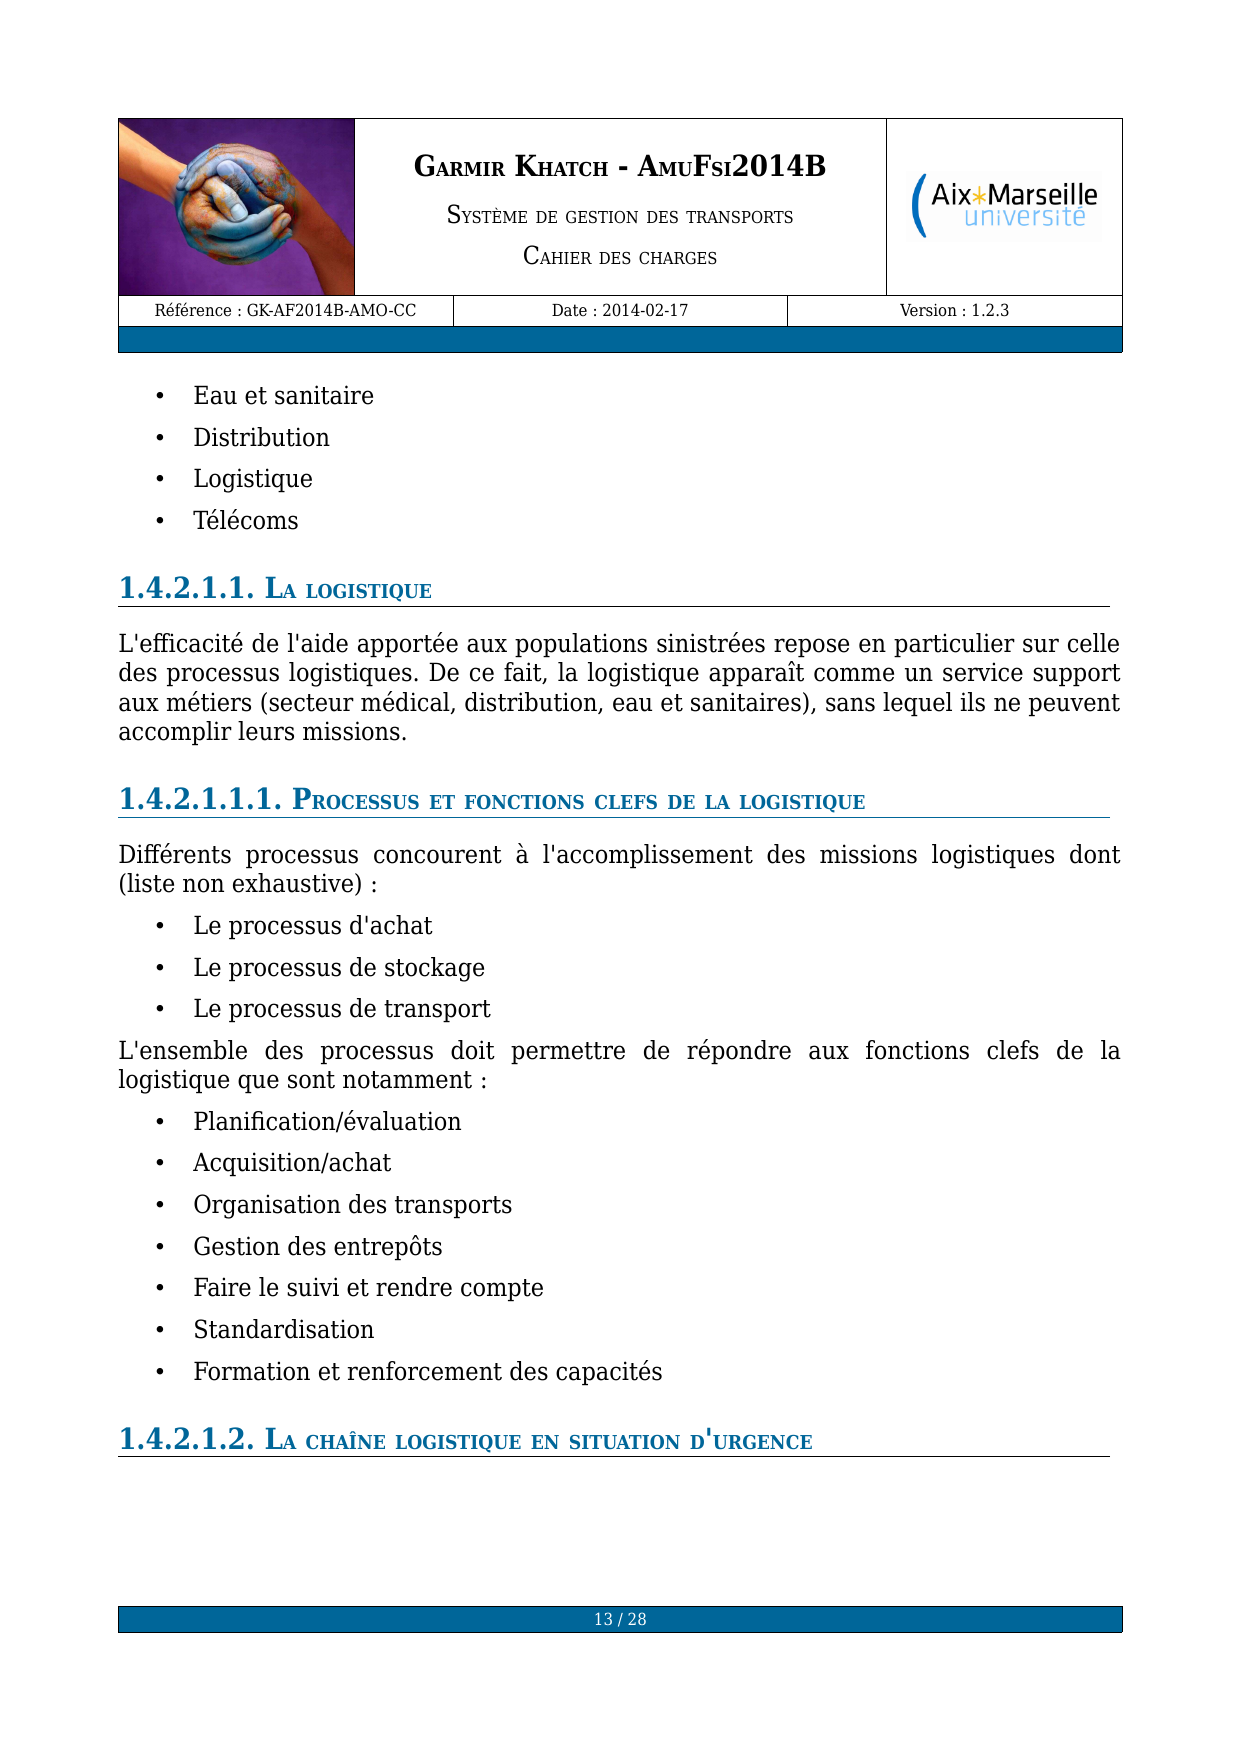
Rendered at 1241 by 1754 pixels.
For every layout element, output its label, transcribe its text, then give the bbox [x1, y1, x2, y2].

list Organisation des transports [156, 1190, 1122, 1219]
list Acquisition/achat [156, 1148, 1122, 1178]
list Distribution [156, 423, 1122, 452]
list Formation et renforcement des capacités [156, 1357, 1122, 1386]
text L'efficacité de l'aide apportée aux populations sinistrées repose en particulier sur celle des processus logistiques. De ce fait, la logistique apparaît comme un service support aux métiers (secteur médical, distribution, eau et sanitaires), sans lequel ils ne peuvent accomplir leurs missions. [118, 629, 1122, 746]
list Logistique [156, 464, 1122, 494]
picture [119, 119, 354, 295]
list Eau et sanitaire [156, 381, 1122, 410]
list Faire le suivi et rendre compte [156, 1273, 1122, 1303]
text Différents processus concourent à l'accomplissement des missions logistiques dont (liste non exhaustive) : [118, 840, 1122, 898]
text L'ensemble des processus doit permettre de répondre aux fonctions clefs de la logistique que sont notamment : [118, 1036, 1122, 1094]
subtitle Processus et fonctions clefs de la logistique [118, 782, 1110, 817]
list Standardisation [156, 1315, 1122, 1344]
subtitle La chaîne logistique en situation d'urgence [118, 1422, 1110, 1456]
subtitle La logistique [118, 572, 1110, 606]
list Gestion des entrepôts [156, 1232, 1122, 1261]
list Le processus de stockage [156, 953, 1122, 982]
picture [887, 126, 1122, 288]
list Planification/évaluation [156, 1107, 1122, 1136]
list Le processus d'achat [156, 911, 1122, 940]
list Le processus de transport [156, 994, 1122, 1023]
list Télécoms [156, 506, 1122, 535]
